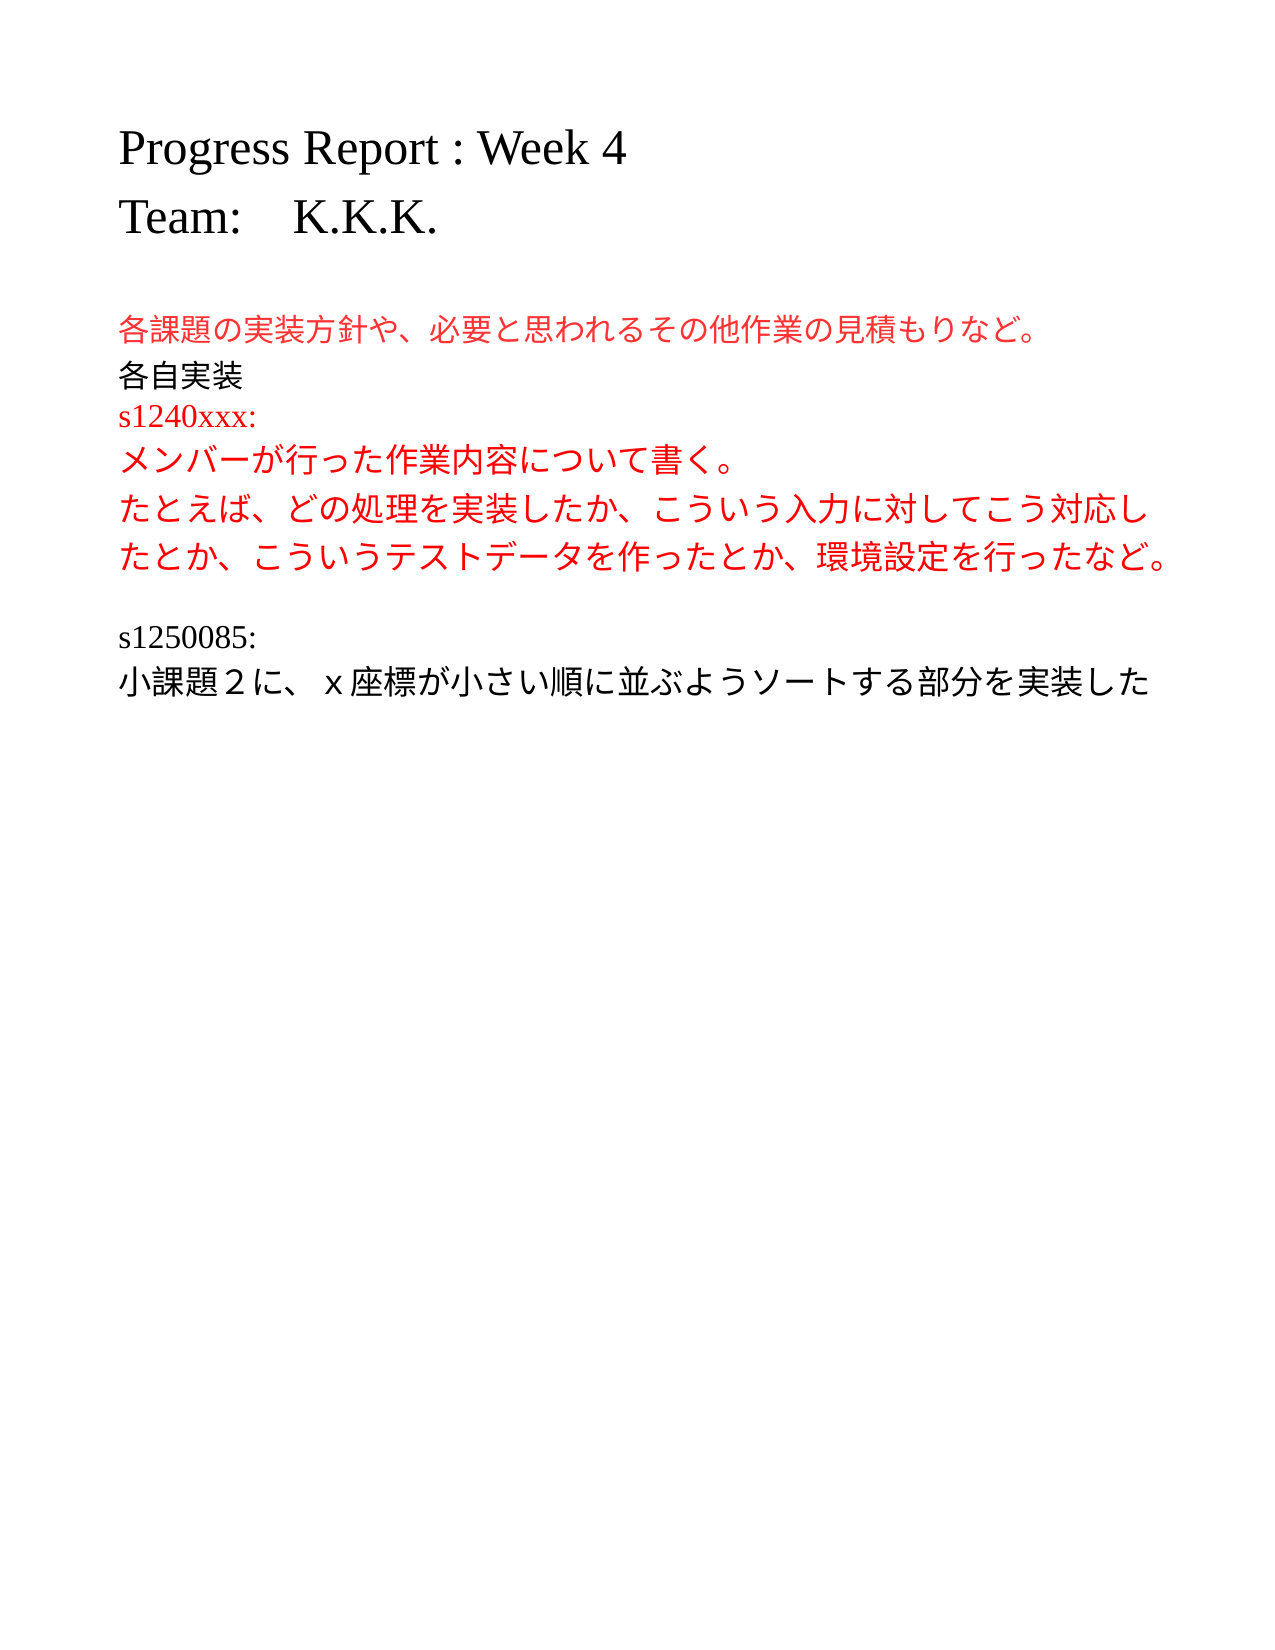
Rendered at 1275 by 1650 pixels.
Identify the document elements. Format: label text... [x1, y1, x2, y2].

text 小課題２に、ｘ座標が小さい順に並ぶようソートする部分を実装した [118, 656, 1157, 704]
text メンバーが行った作業内容について書く。 [118, 434, 1157, 482]
text s1250085: [118, 617, 1157, 656]
text 各自実装 [118, 351, 1157, 396]
text Team: K.K.K. [118, 176, 1157, 248]
text s1240xxx: [118, 396, 1157, 434]
text 各課題の実装方針や、必要と思われるその他作業の見積もりなど。 [118, 306, 1157, 351]
text たとえば、どの処理を実装したか、こういう入力に対してこう対応したとか、こういうテストデータを作ったとか、環境設定を行ったなど。 [118, 482, 1157, 579]
text Progress Report : Week 4 [118, 118, 1157, 176]
